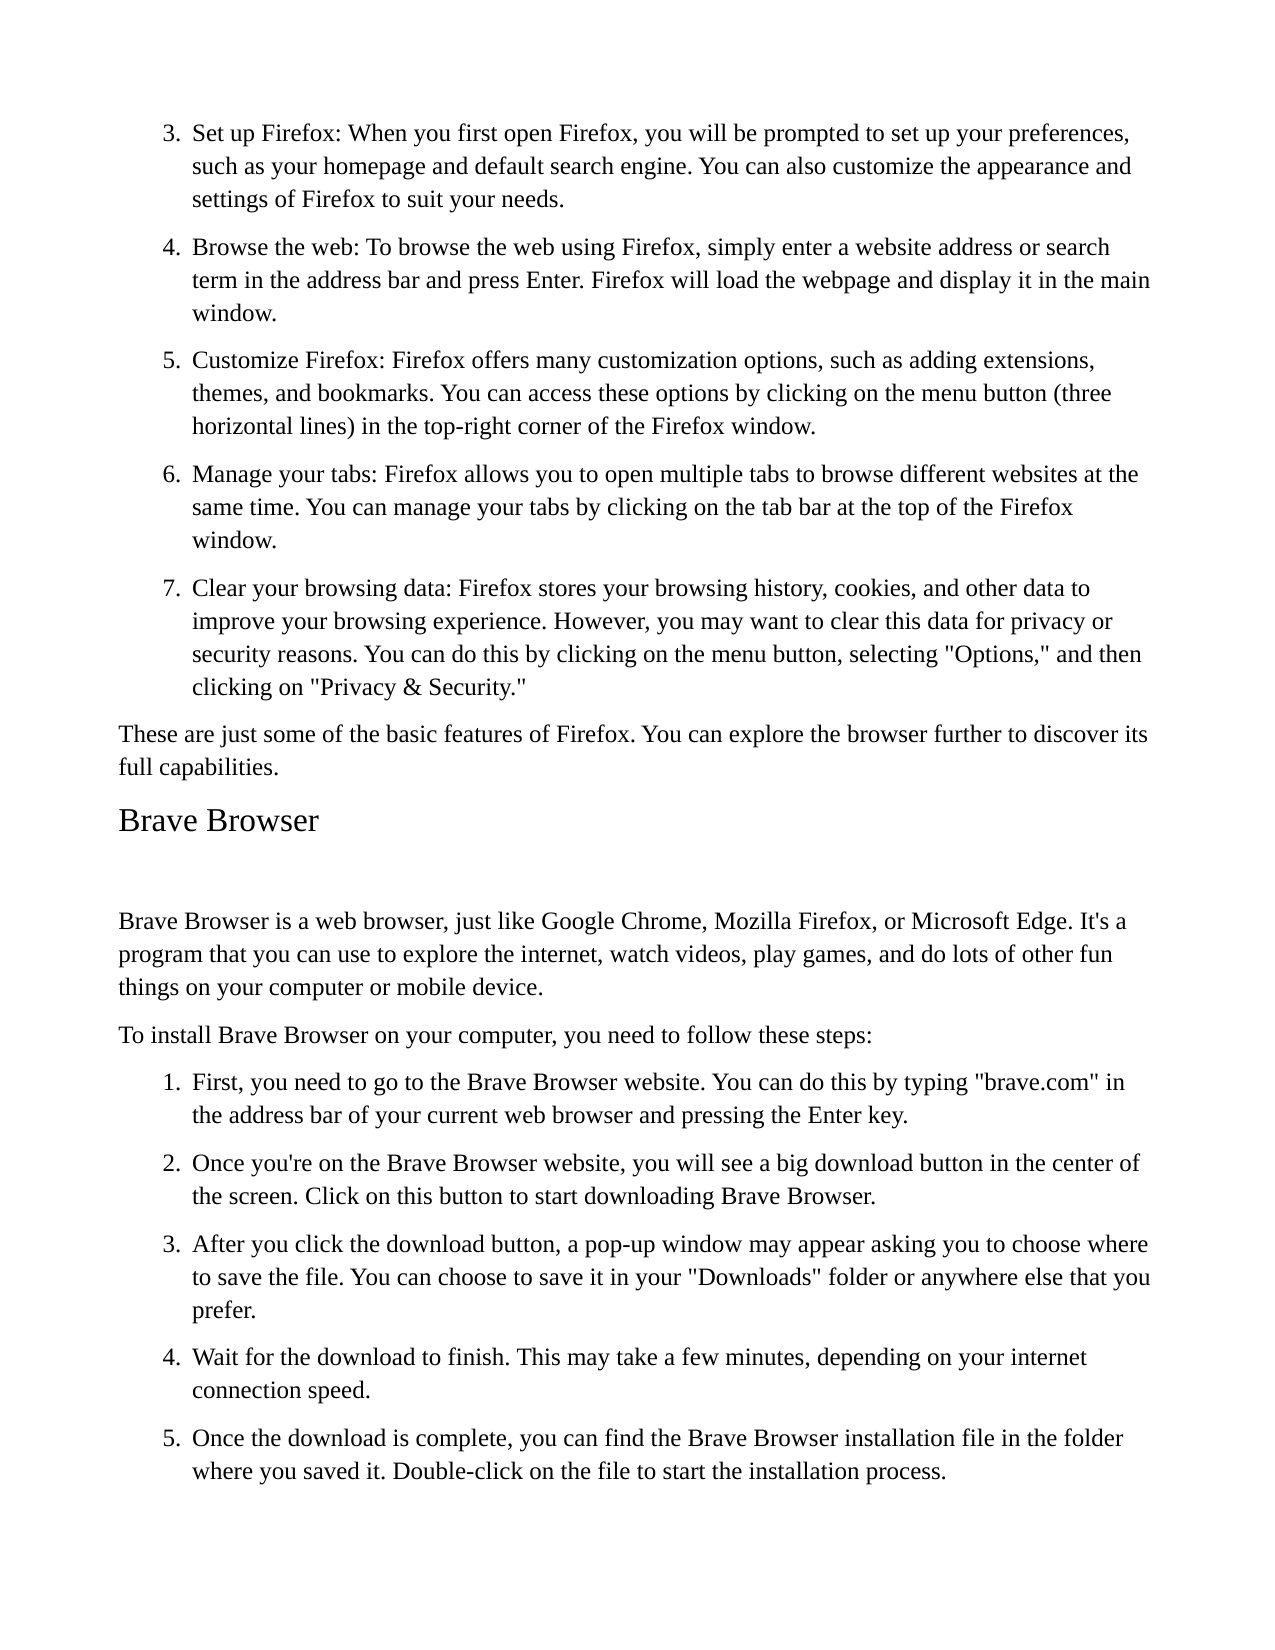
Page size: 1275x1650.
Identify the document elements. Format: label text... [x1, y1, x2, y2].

list Set up Firefox: When you first open Firefox, you will be prompted to set up your preferences, such as your homepage and default search engine. You can also customize the appearance and settings of Firefox to suit your needs. [162, 118, 1157, 213]
list Wait for the download to finish. This may take a few minutes, depending on your internet connection speed. [162, 1342, 1157, 1404]
list Once the download is complete, you can find the Brave Browser installation file in the folder where you saved it. Double-click on the file to start the installation process. [162, 1423, 1157, 1485]
list First, you need to go to the Brave Browser website. You can do this by typing "brave.com" in the address bar of your current web browser and pressing the Enter key. [162, 1067, 1157, 1129]
text Brave Browser is a web browser, just like Google Chrome, Mozilla Firefox, or Microsoft Edge. It's a program that you can use to explore the internet, watch videos, play games, and do lots of other fun things on your computer or mobile device. [118, 906, 1157, 1001]
text Brave Browser [118, 800, 1157, 838]
list Customize Firefox: Firefox offers many customization options, such as adding extensions, themes, and bookmarks. You can access these options by clicking on the menu button (three horizontal lines) in the top-right corner of the Firefox window. [162, 345, 1157, 440]
text These are just some of the basic features of Firefox. You can explore the browser further to discover its full capabilities. [118, 719, 1157, 781]
list Once you're on the Brave Browser website, you will see a big download button in the center of the screen. Click on this button to start downloading Brave Browser. [162, 1148, 1157, 1210]
text To install Brave Browser on your computer, you need to follow these steps: [118, 1020, 1157, 1049]
list Clear your browsing data: Firefox stores your browsing history, cookies, and other data to improve your browsing experience. However, you may want to clear this data for privacy or security reasons. You can do this by clicking on the menu button, selecting "Options," and then clicking on "Privacy & Security." [162, 573, 1157, 701]
list Manage your tabs: Firefox allows you to open multiple tabs to browse different websites at the same time. You can manage your tabs by clicking on the tab bar at the top of the Firefox window. [162, 459, 1157, 554]
list Browse the web: To browse the web using Firefox, simply enter a website address or search term in the address bar and press Enter. Firefox will load the webpage and display it in the main window. [162, 232, 1157, 327]
list After you click the download button, a pop-up window may appear asking you to choose where to save the file. You can choose to save it in your "Downloads" folder or anywhere else that you prefer. [162, 1229, 1157, 1323]
